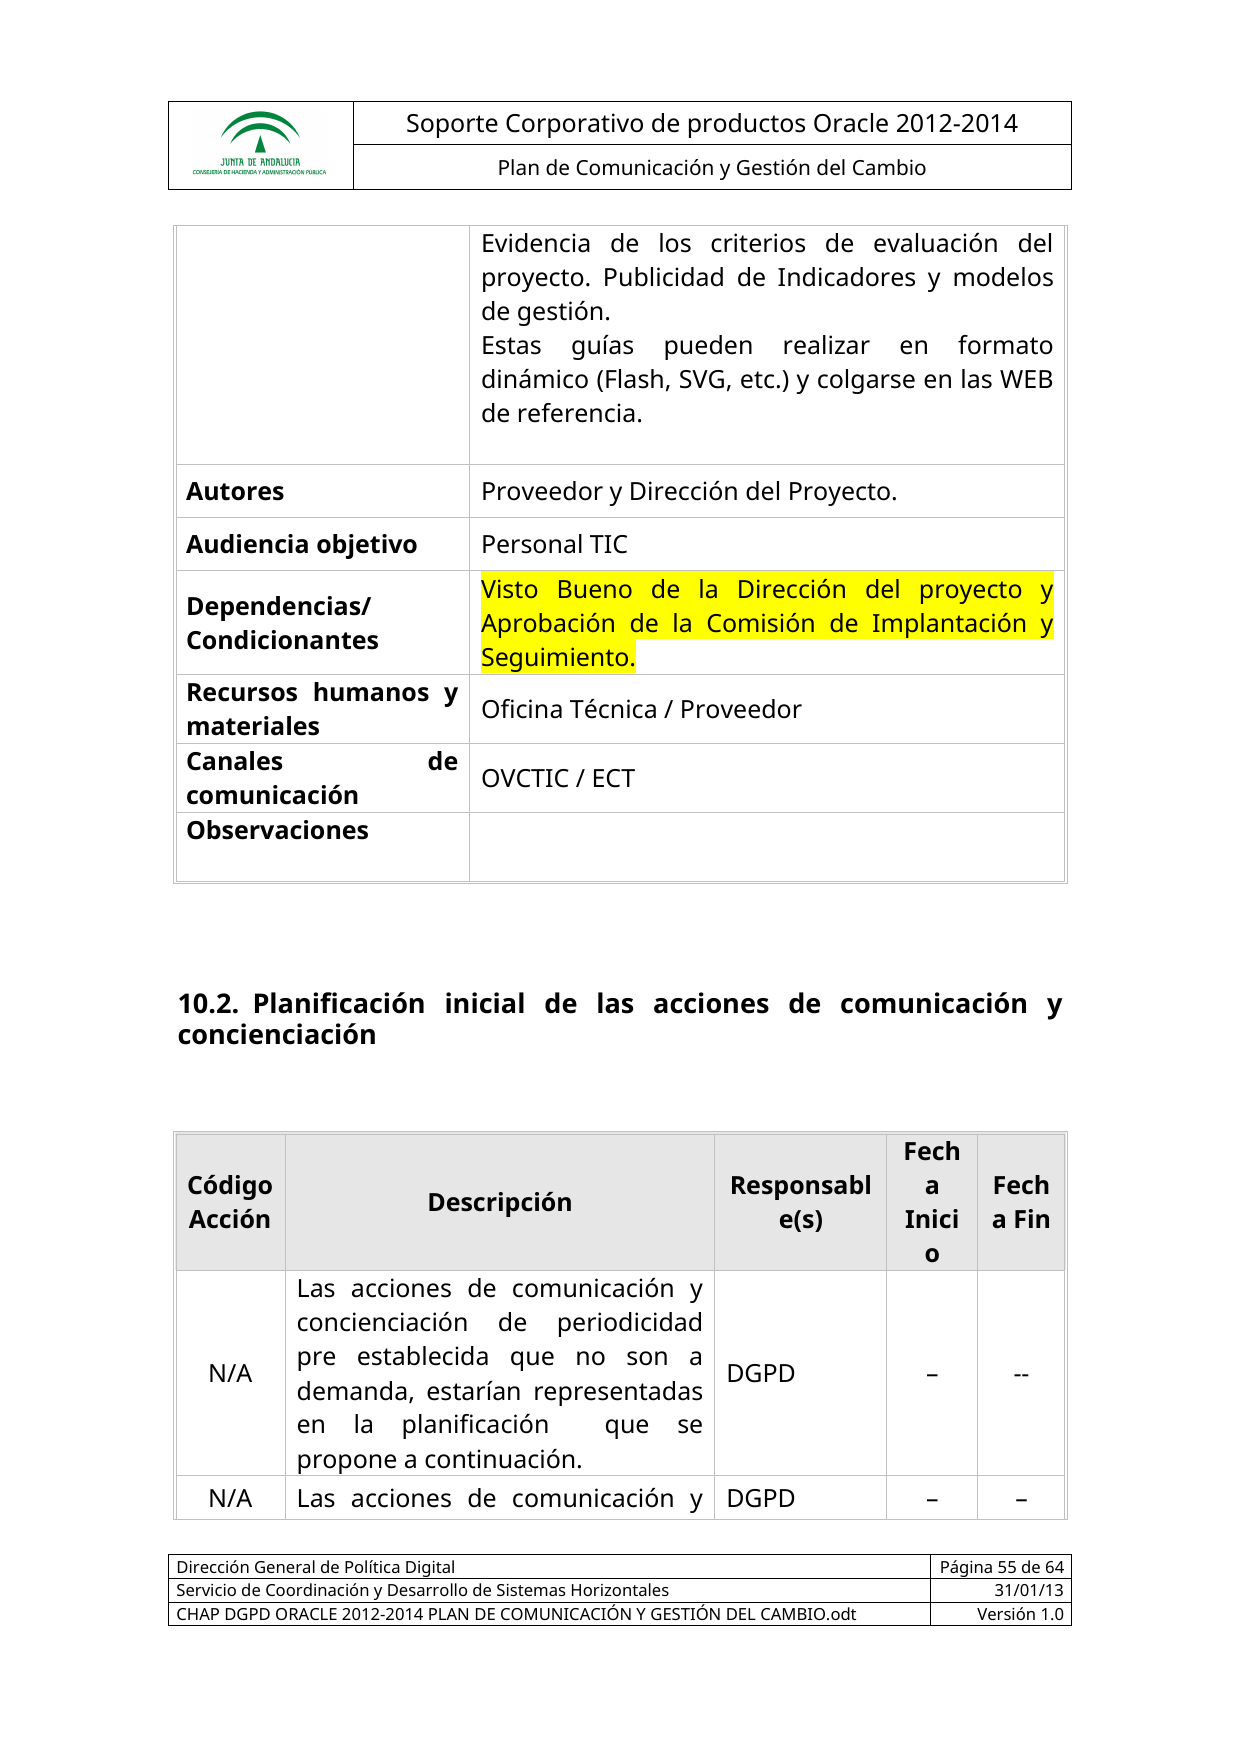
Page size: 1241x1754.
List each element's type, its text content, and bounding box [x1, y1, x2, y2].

table_header Fecha Inicio [887, 1135, 977, 1270]
table_cell Las acciones de comunicación y concienciación de periodicidad pre establecida que no son a demanda, estarían representadas en la planificación que se propone a continuación. [286, 1271, 714, 1475]
table_cell [177, 226, 469, 464]
table_cell DGPD [715, 1476, 886, 1519]
table_cell Evidencia de los criterios de evaluación del proyecto. Publicidad de Indicadores y modelos de gestión. Estas guías pueden realizar en formato dinámico (Flash, SVG, etc.) y colgarse en las WEB de referencia. [470, 226, 1064, 464]
table_cell [470, 813, 1064, 881]
table_cell Proveedor y Dirección del Proyecto. [470, 465, 1064, 517]
table_cell – [887, 1271, 977, 1475]
table_cell Las acciones de comunicación y [286, 1476, 714, 1519]
table_cell -- [978, 1271, 1064, 1475]
table_cell N/A [177, 1476, 285, 1519]
table_cell – [978, 1476, 1064, 1519]
table_cell Canales de comunicación [177, 744, 469, 812]
table_cell – [887, 1476, 977, 1519]
table_header Fecha Fin [978, 1135, 1064, 1270]
table_header Responsable(s) [715, 1135, 886, 1270]
table_cell Audiencia objetivo [177, 518, 469, 570]
table_cell OVCTIC / ECT [470, 744, 1064, 812]
table_cell Observaciones [177, 813, 469, 881]
table_cell DGPD [715, 1271, 886, 1475]
table_cell N/A [177, 1271, 285, 1475]
picture [192, 110, 327, 175]
table_cell Dependencias/Condicionantes [177, 571, 469, 673]
subtitle Planificación inicial de las acciones de comunicación y concienciación [177, 988, 1063, 1051]
table_header Descripción [286, 1135, 714, 1270]
table_cell Recursos humanos y materiales [177, 675, 469, 743]
table_cell Personal TIC [470, 518, 1064, 570]
table_cell Oficina Técnica / Proveedor [470, 675, 1064, 743]
table_cell Autores [177, 465, 469, 517]
table_cell Visto Bueno de la Dirección del proyecto y Aprobación de la Comisión de Implantación y Seguimiento. [470, 571, 1064, 673]
table_header Código Acción [177, 1135, 285, 1270]
